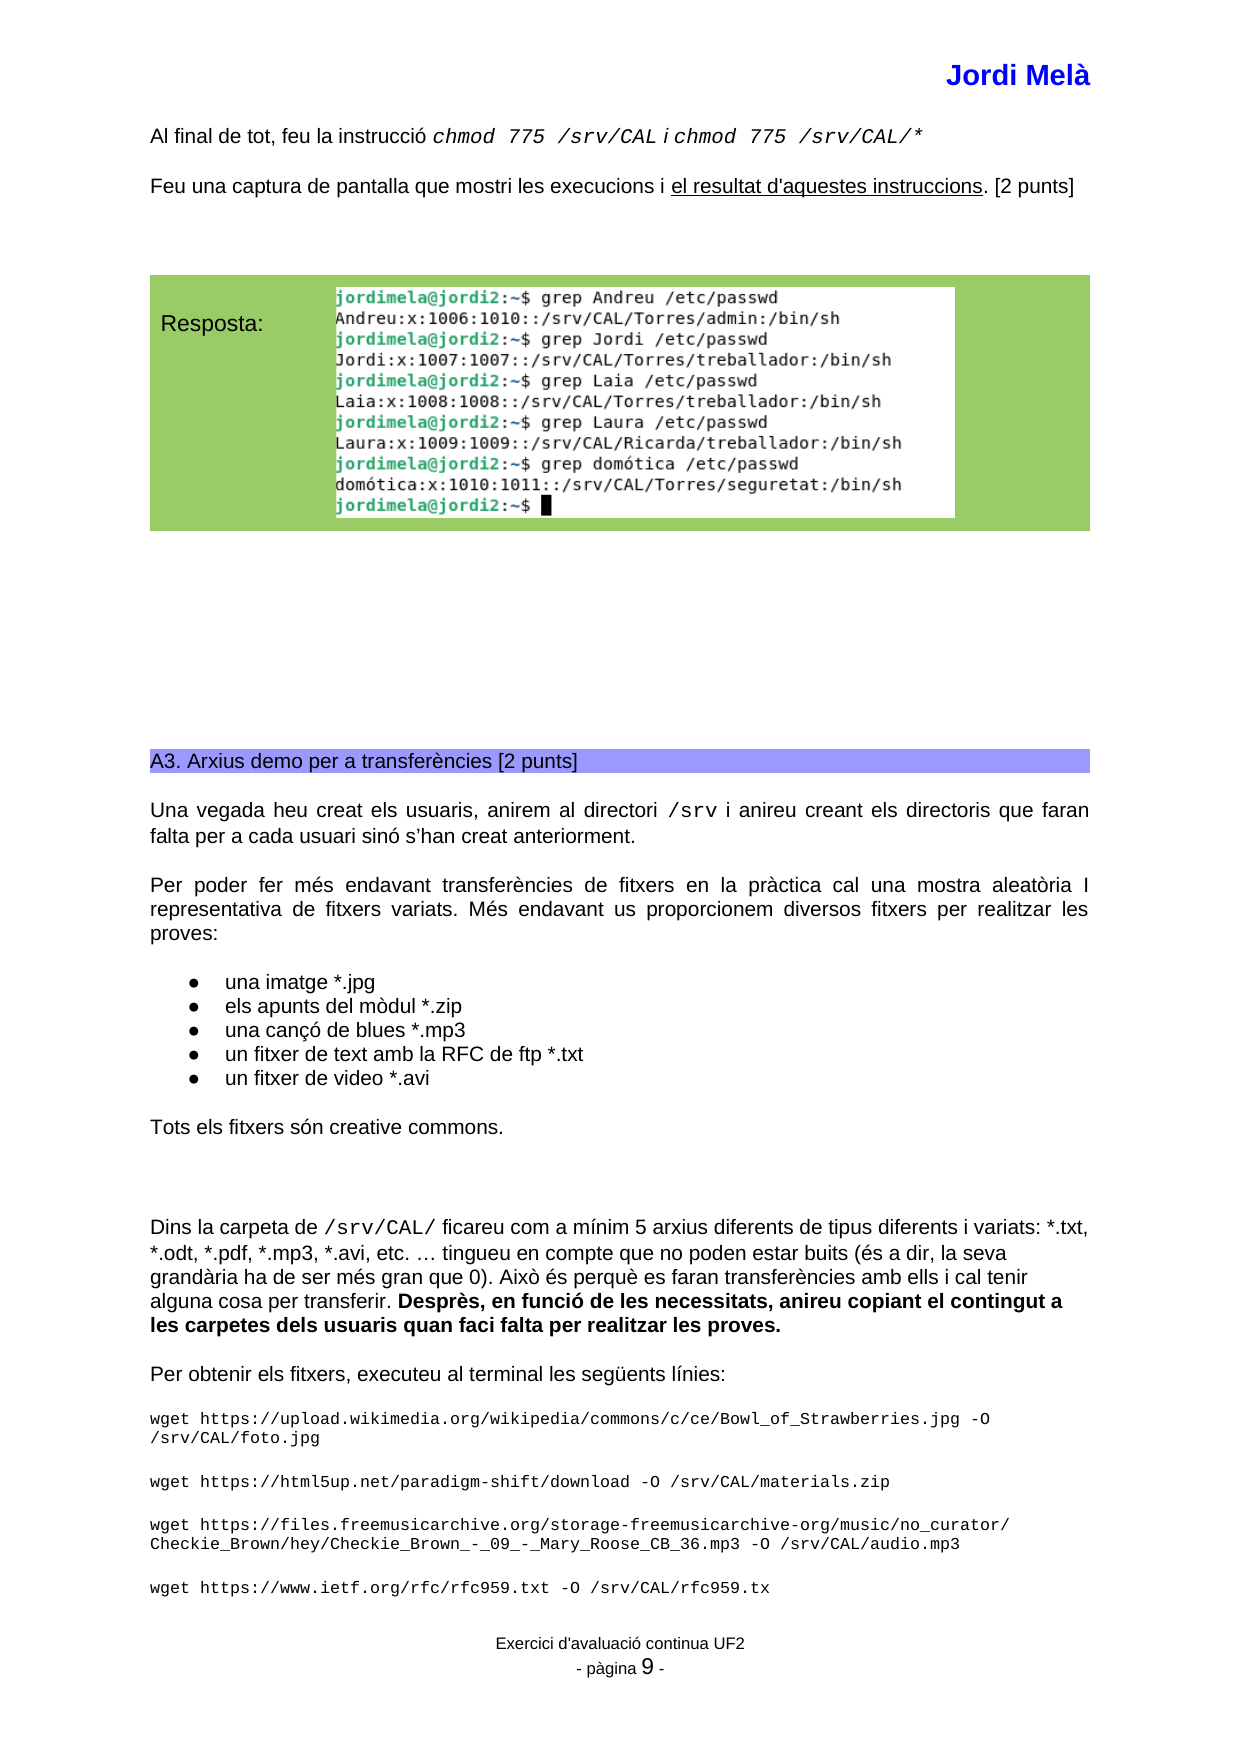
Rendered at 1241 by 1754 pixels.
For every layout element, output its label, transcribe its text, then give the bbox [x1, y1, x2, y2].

list els apunts del mòdul *.zip [187, 994, 1090, 1018]
text wget https://html5up.net/paradigm-shift/download -O /srv/CAL/materials.zip [150, 1473, 1090, 1492]
table_header Resposta: [150, 275, 1090, 372]
picture [336, 287, 955, 518]
text wget https://www.ietf.org/rfc/rfc959.txt -O /srv/CAL/rfc959.tx [150, 1580, 1090, 1598]
text A3. Arxius demo per a transferències [2 punts] [150, 749, 1090, 773]
text Una vegada heu creat els usuaris, anirem al directori /srv i anireu creant els directoris que faran falta per a cada usuari sinó s’han creat anteriorment. [150, 798, 1090, 848]
text Al final de tot, feu la instrucció chmod 775 /srv/CAL i chmod 775 /srv/CAL/* [150, 123, 1090, 149]
list un fitxer de video *.avi [187, 1066, 1090, 1089]
text Per poder fer més endavant transferències de fitxers en la pràctica cal una mostra aleatòria I representativa de fitxers variats. Més endavant us proporcionem diversos fitxers per realitzar les proves: [150, 873, 1090, 945]
text Feu una captura de pantalla que mostri les execucions i el resultat d'aquestes instruccions. [2 punts] [150, 174, 1090, 198]
text Tots els fitxers són creative commons. [150, 1114, 1090, 1138]
table_cell [150, 372, 1090, 531]
text wget https://files.freemusicarchive.org/storage-freemusicarchive-org/music/no_curator/Checkie_Brown/hey/Checkie_Brown_-_09_-_Mary_Roose_CB_36.mp3 -O /srv/CAL/audio.mp3 [150, 1517, 1090, 1555]
text Per obtenir els fitxers, executeu al terminal les següents línies: [150, 1361, 1090, 1385]
list una imatge *.jpg [187, 970, 1090, 994]
text Dins la carpeta de /srv/CAL/ ficareu com a mínim 5 arxius diferents de tipus diferents i variats: *.txt, *.odt, *.pdf, *.mp3, *.avi, etc. … tingueu en compte que no poden estar buits (és a dir, la seva grandària ha de ser més gran que 0). Això és perquè es faran transferències amb ells i cal tenir alguna cosa per transferir. Desprès, en funció de les necessitats, anireu copiant el contingut a les carpetes dels usuaris quan faci falta per realitzar les proves. [150, 1215, 1090, 1336]
list un fitxer de text amb la RFC de ftp *.txt [187, 1042, 1090, 1066]
list una cançó de blues *.mp3 [187, 1018, 1090, 1042]
text wget https://upload.wikimedia.org/wikipedia/commons/c/ce/Bowl_of_Strawberries.jpg -O /srv/CAL/foto.jpg [150, 1410, 1090, 1448]
